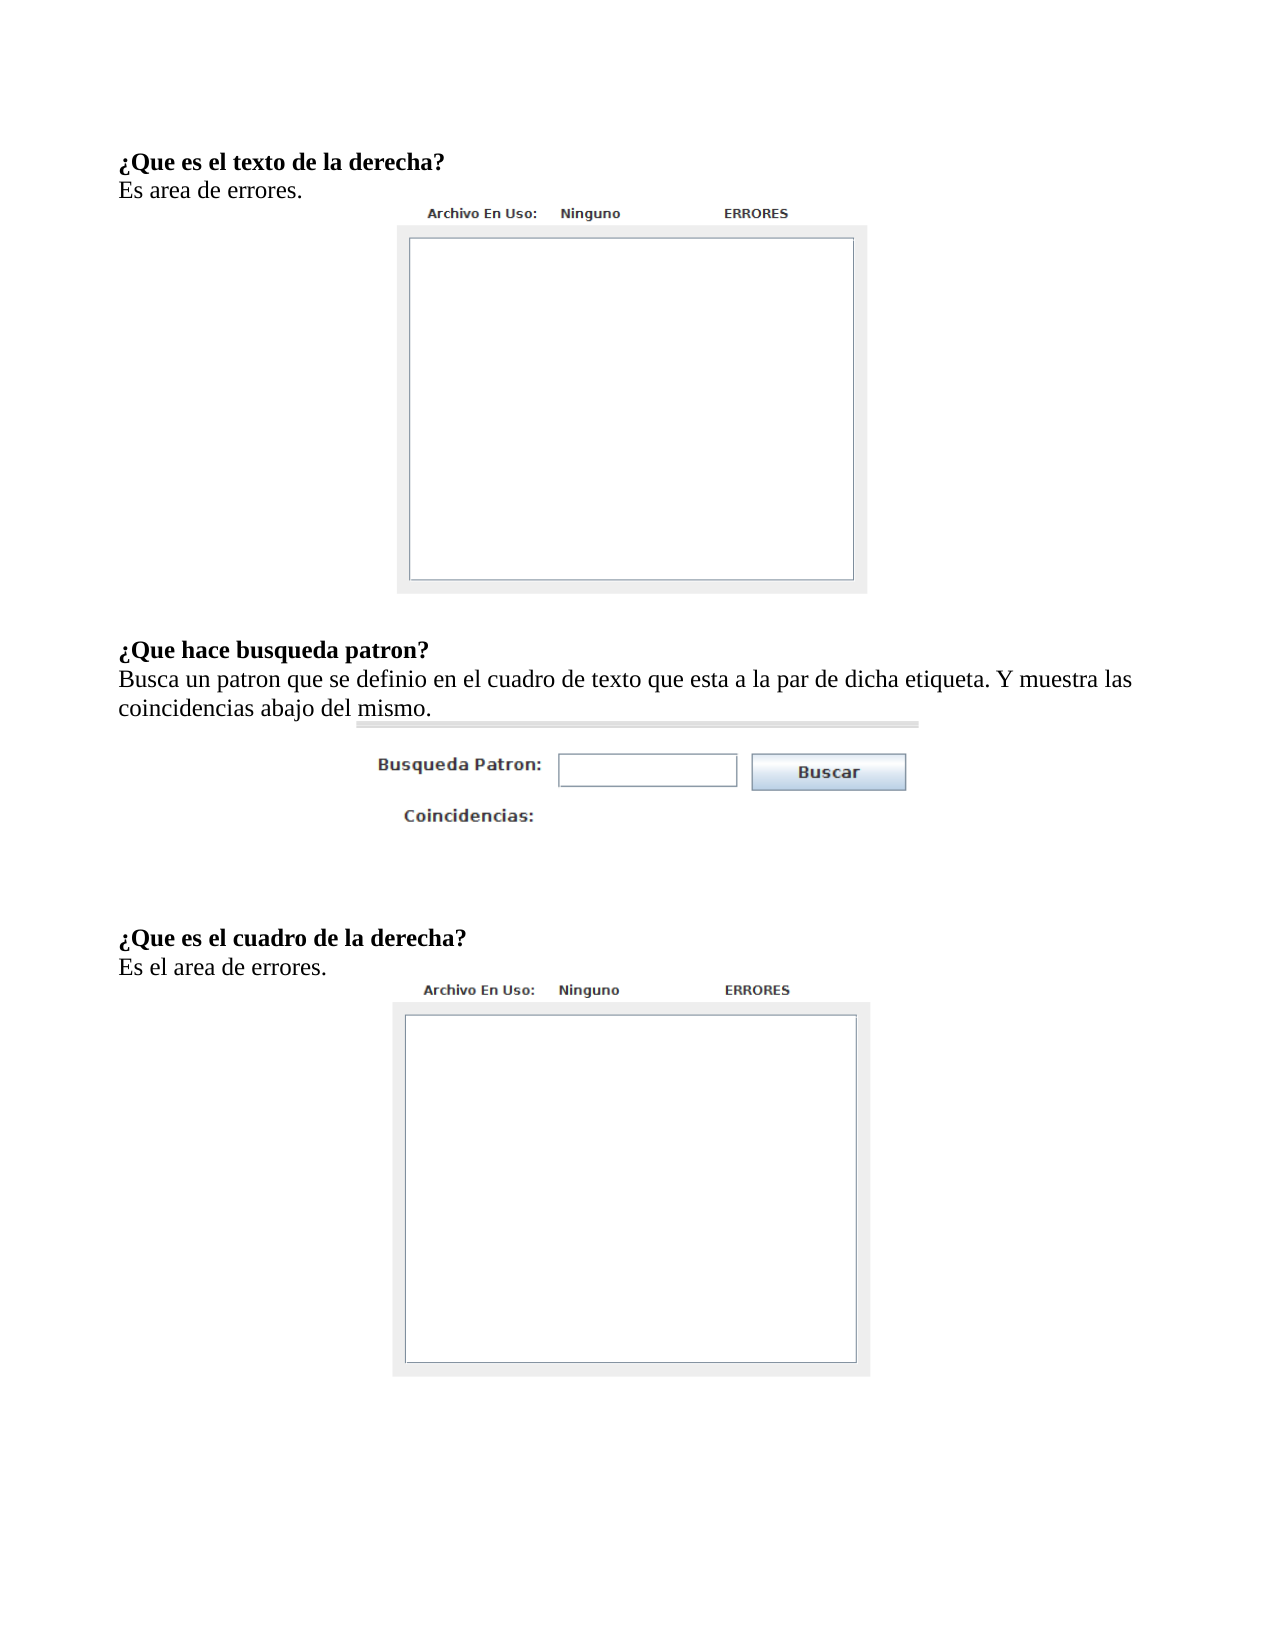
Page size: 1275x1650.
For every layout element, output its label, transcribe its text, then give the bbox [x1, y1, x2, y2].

text Busca un patron que se definio en el cuadro de texto que esta a la par de dicha etiqueta. Y muestra las coincidencias abajo del mismo. [118, 664, 1157, 722]
picture [577, 204, 882, 608]
text ¿Que es el texto de la derecha? [118, 147, 1157, 176]
text Es el area de errores. [118, 952, 1157, 981]
picture [542, 721, 919, 776]
text Es area de errores. [118, 176, 1157, 204]
text ¿Que hace busqueda patron? [118, 636, 1157, 664]
text ¿Que es el cuadro de la derecha? [118, 923, 1157, 952]
picture [576, 980, 886, 1391]
